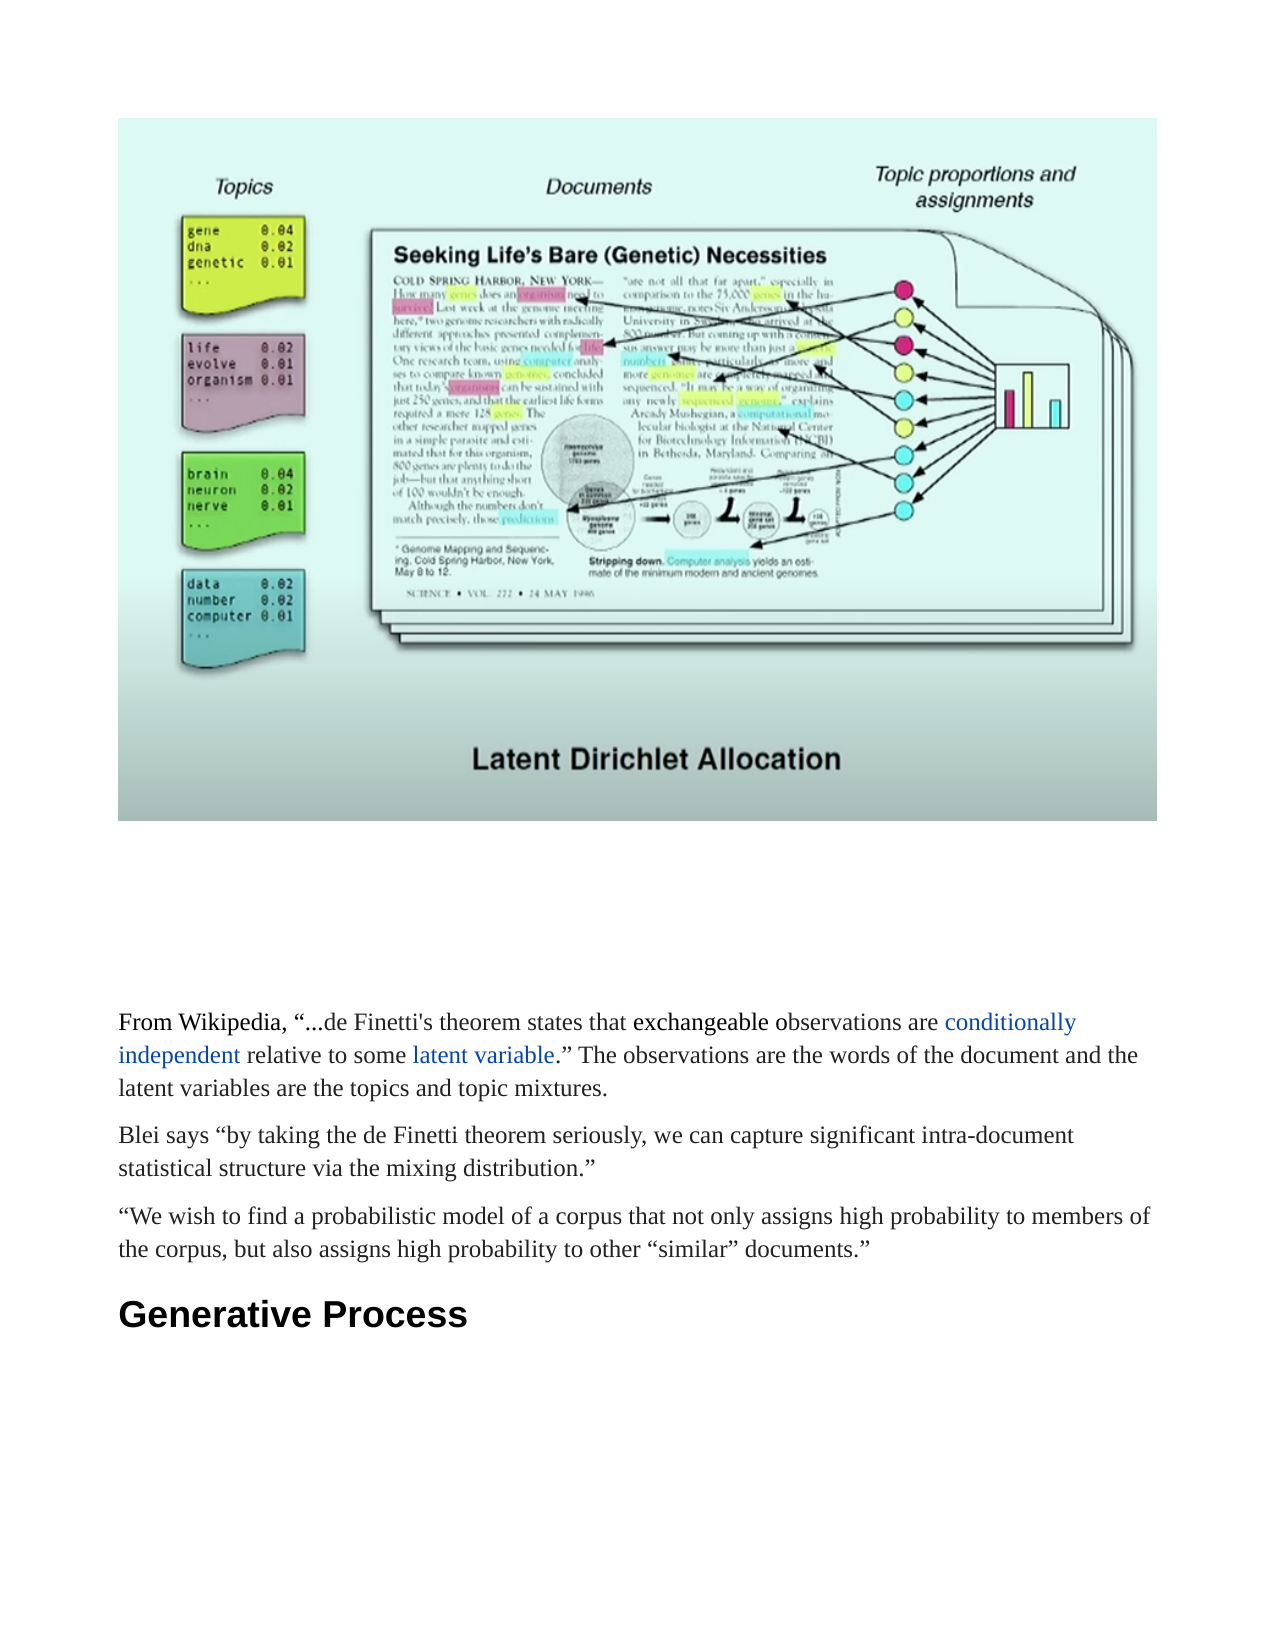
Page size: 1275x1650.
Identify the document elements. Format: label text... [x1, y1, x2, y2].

text “We wish to find a probabilistic model of a corpus that not only assigns high probability to members of the corpus, but also assigns high probability to other “similar” documents.” [118, 1201, 1157, 1263]
subtitle Generative Process [118, 1292, 1157, 1335]
text From Wikipedia, “...de Finetti's theorem states that exchangeable observations are conditionally independent relative to some latent variable.” The observations are the words of the document and the latent variables are the topics and topic mixtures. [118, 1007, 1157, 1102]
text Blei says “by taking the de Finetti theorem seriously, we can capture significant intra-document statistical structure via the mixing distribution.” [118, 1120, 1157, 1182]
picture [118, 118, 1157, 821]
